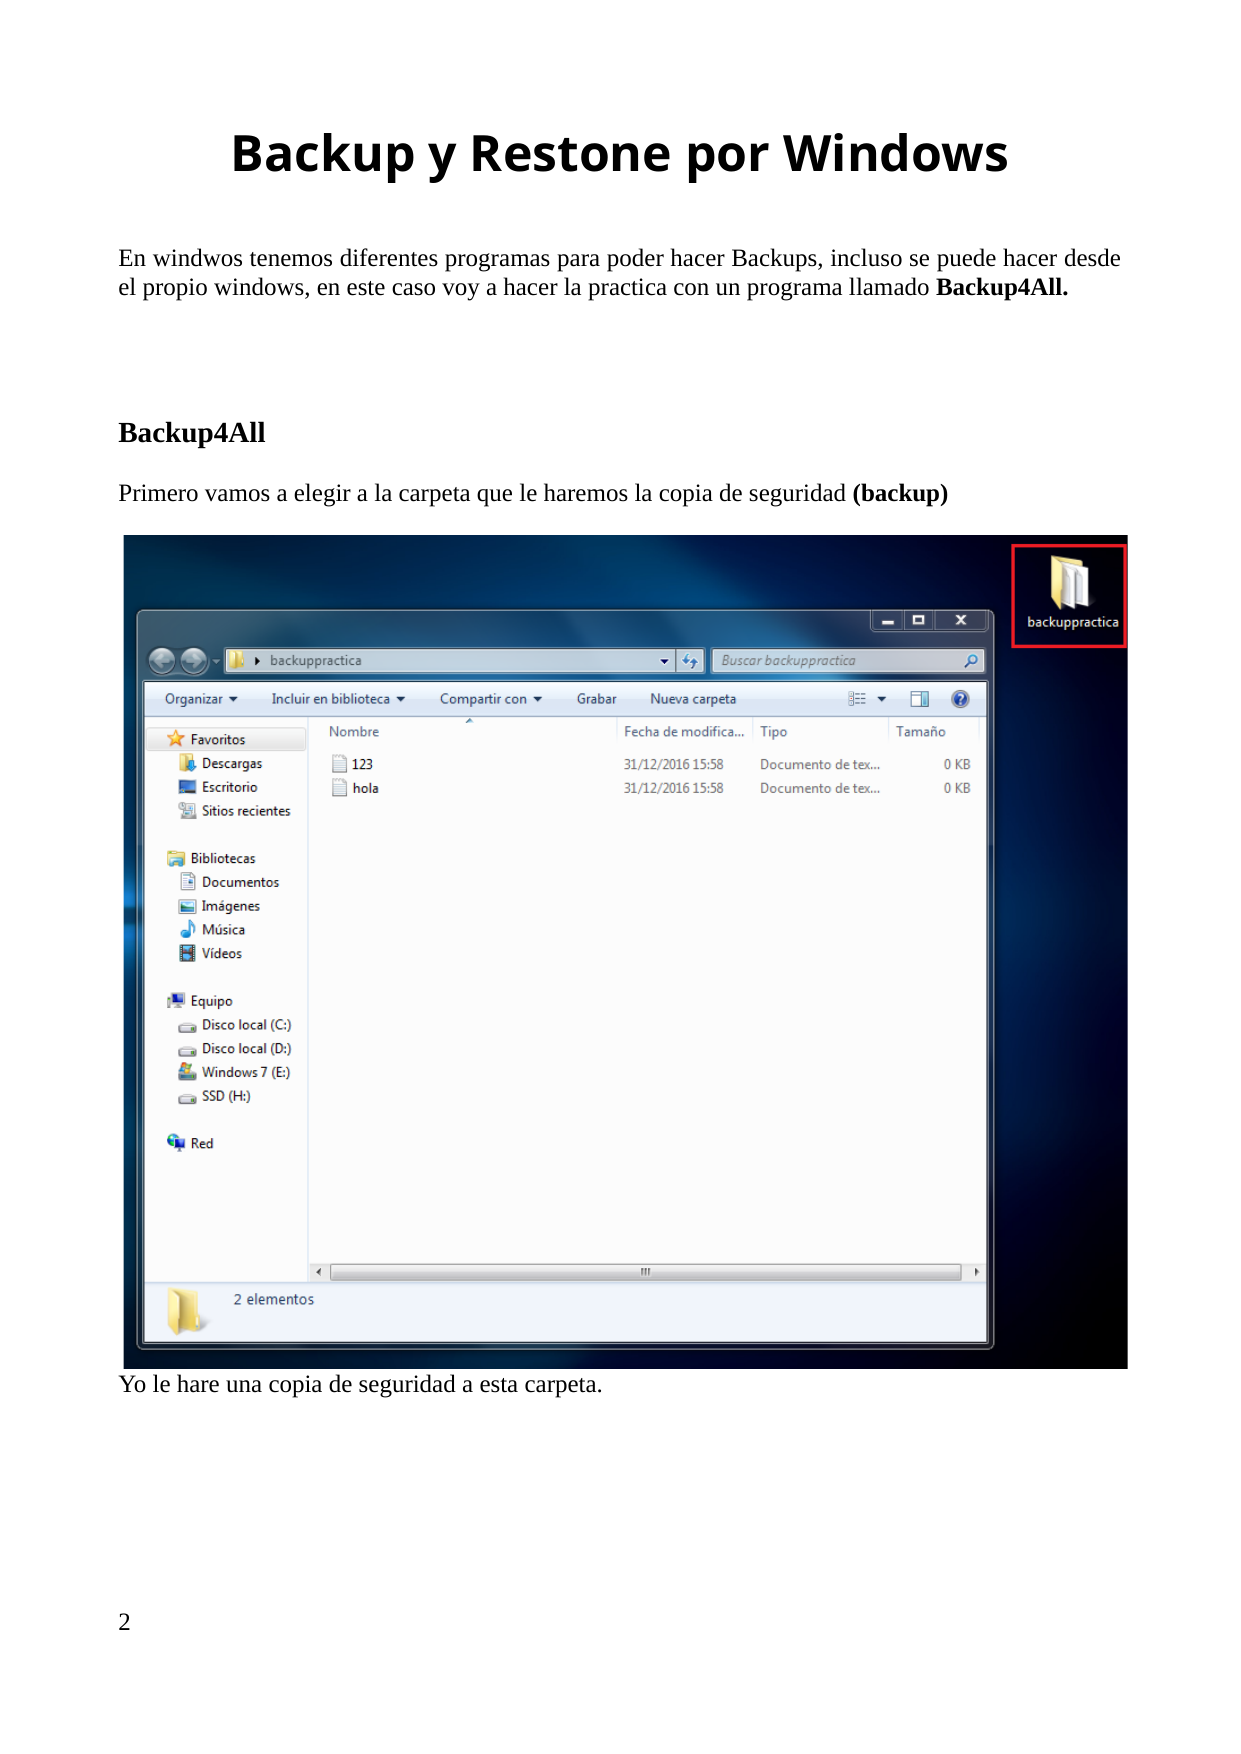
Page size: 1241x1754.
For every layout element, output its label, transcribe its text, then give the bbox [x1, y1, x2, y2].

text En windwos tenemos diferentes programas para poder hacer Backups, incluso se puede hacer desde el propio windows, en este caso voy a hacer la practica con un programa llamado Backup4All. [118, 243, 1122, 301]
text Primero vamos a elegir a la carpeta que le haremos la copia de seguridad (backup) [118, 478, 1122, 507]
text Backup4All [118, 416, 1122, 449]
text Yo le hare una copia de seguridad a esta carpeta. [118, 535, 1122, 1397]
text Backup y Restone por Windows [118, 118, 1122, 186]
picture [123, 535, 1128, 1369]
